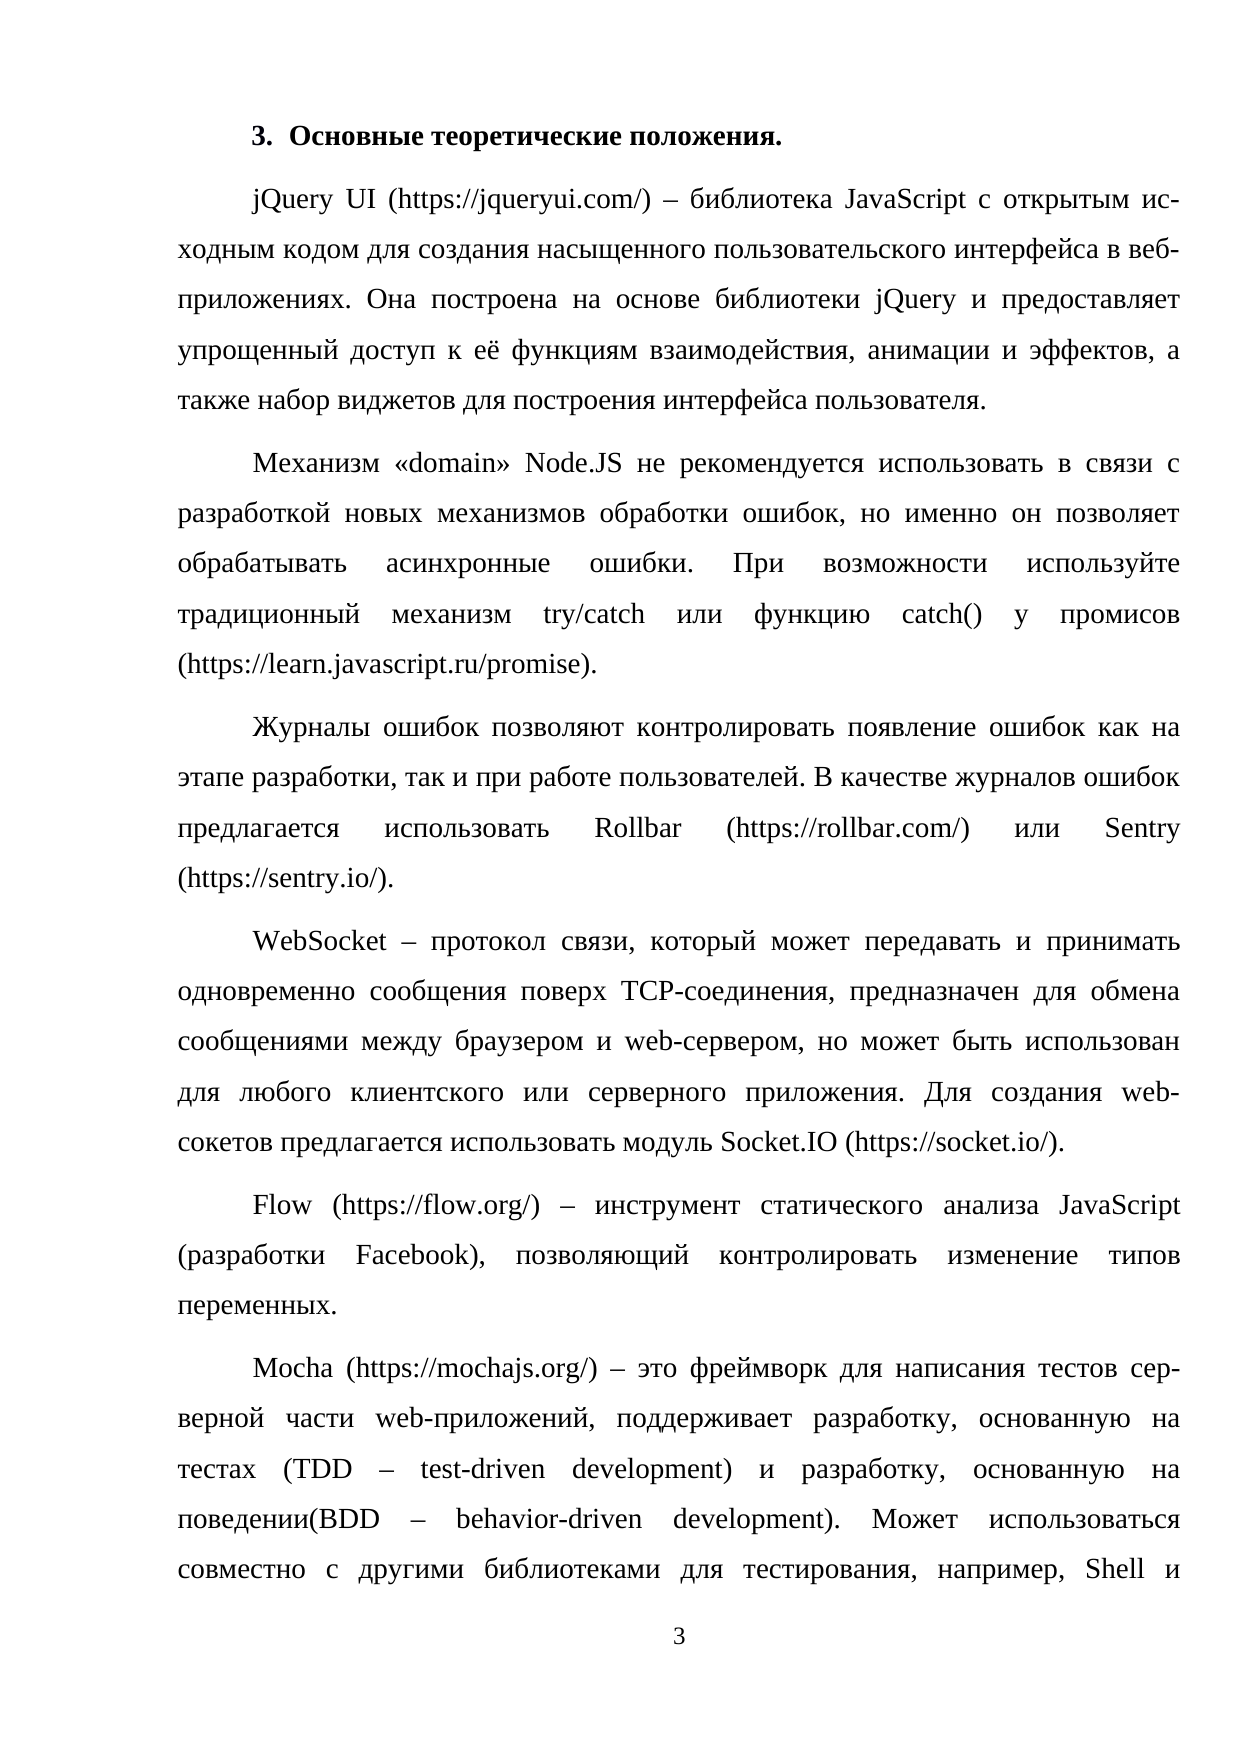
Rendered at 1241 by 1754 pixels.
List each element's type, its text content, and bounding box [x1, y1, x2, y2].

list Основные теоретические положения. [251, 118, 1181, 152]
text WebSocket – протокол связи, который может передавать и принимать одновременно сообщения поверх TCP-соединения, предназначен для обмена сообщениями между браузером и web-сервером, но может быть использован для любого клиентского или серверного приложения. Для создания web-сокетов предлагается использовать модуль Socket.IO (https://socket.io/). [177, 923, 1181, 1158]
text Flow (https://flow.org/) – инструмент статического анализа JavaScript (разработки Facebook), позволяющий контролировать изменение типов переменных. [177, 1187, 1181, 1321]
text jQuery UI (https://jqueryui.com/) – библиотека JavaScript с открытым ис- ходным кодом для создания насыщенного пользовательского интерфейса в веб-приложениях. Она построена на основе библиотеки jQuery и предоставляет упрощенный доступ к её функциям взаимодействия, анимации и эффектов, а также набор виджетов для построения интерфейса пользователя. [177, 181, 1181, 416]
text Mocha (https://mochajs.org/) – это фреймворк для написания тестов сер-верной части web-приложений, поддерживает разработку, основанную на тестах (TDD – test-driven development) и разработку, основанную на поведении(BDD – behavior-driven development). Может использоваться совместно с другими библиотеками для тестирования, например, Shell и [177, 1350, 1181, 1585]
text Журналы ошибок позволяют контролировать появление ошибок как на этапе разработки, так и при работе пользователей. В качестве журналов ошибок предлагается использовать Rollbar (https://rollbar.com/) или Sentry (https://sentry.io/). [177, 709, 1181, 893]
text Механизм «domain» Node.JS не рекомендуется использовать в связи с разработкой новых механизмов обработки ошибок, но именно он позволяет обрабатывать асинхронные ошибки. При возможности используйте традиционный механизм try/catch или функцию catch() у промисов (https://learn.javascript.ru/promise). [177, 445, 1181, 680]
